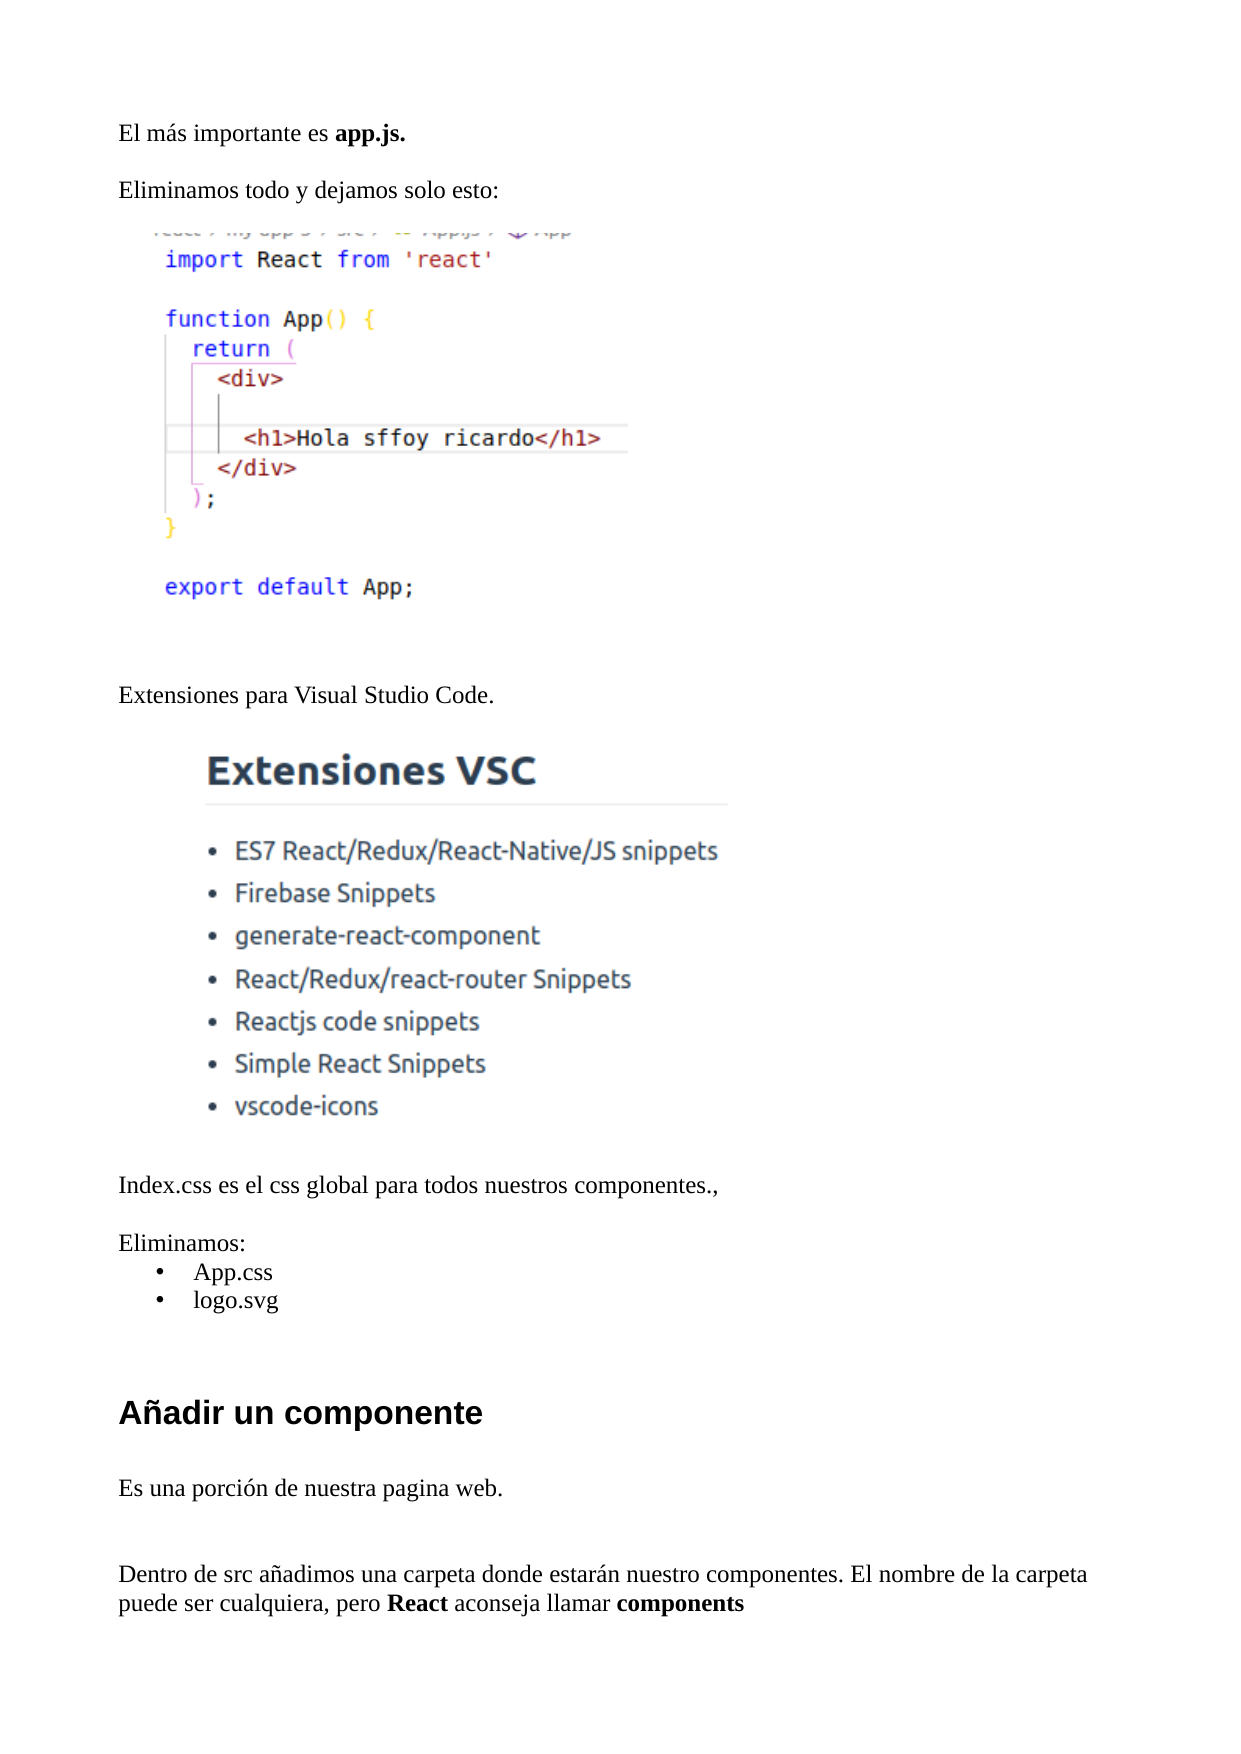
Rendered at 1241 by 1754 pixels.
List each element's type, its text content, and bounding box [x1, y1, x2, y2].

list App.css [156, 1257, 1122, 1286]
text Dentro de src añadimos una carpeta donde estarán nuestro componentes. El nombre de la carpeta puede ser cualquiera, pero React aconseja llamar components [118, 1559, 1122, 1616]
picture [151, 735, 728, 1142]
text El más importante es app.js. [118, 118, 1122, 147]
text Es una porción de nuestra pagina web. [118, 1473, 1122, 1501]
text Index.css es el css global para todos nuestros componentes., [118, 1171, 1122, 1199]
text Eliminamos: [118, 1228, 1122, 1257]
picture [146, 233, 628, 623]
list logo.svg [156, 1286, 1122, 1314]
text Extensiones para Visual Studio Code. [118, 680, 1122, 708]
subtitle Añadir un componente [118, 1393, 1122, 1431]
text Eliminamos todo y dejamos solo esto: [118, 176, 1122, 204]
